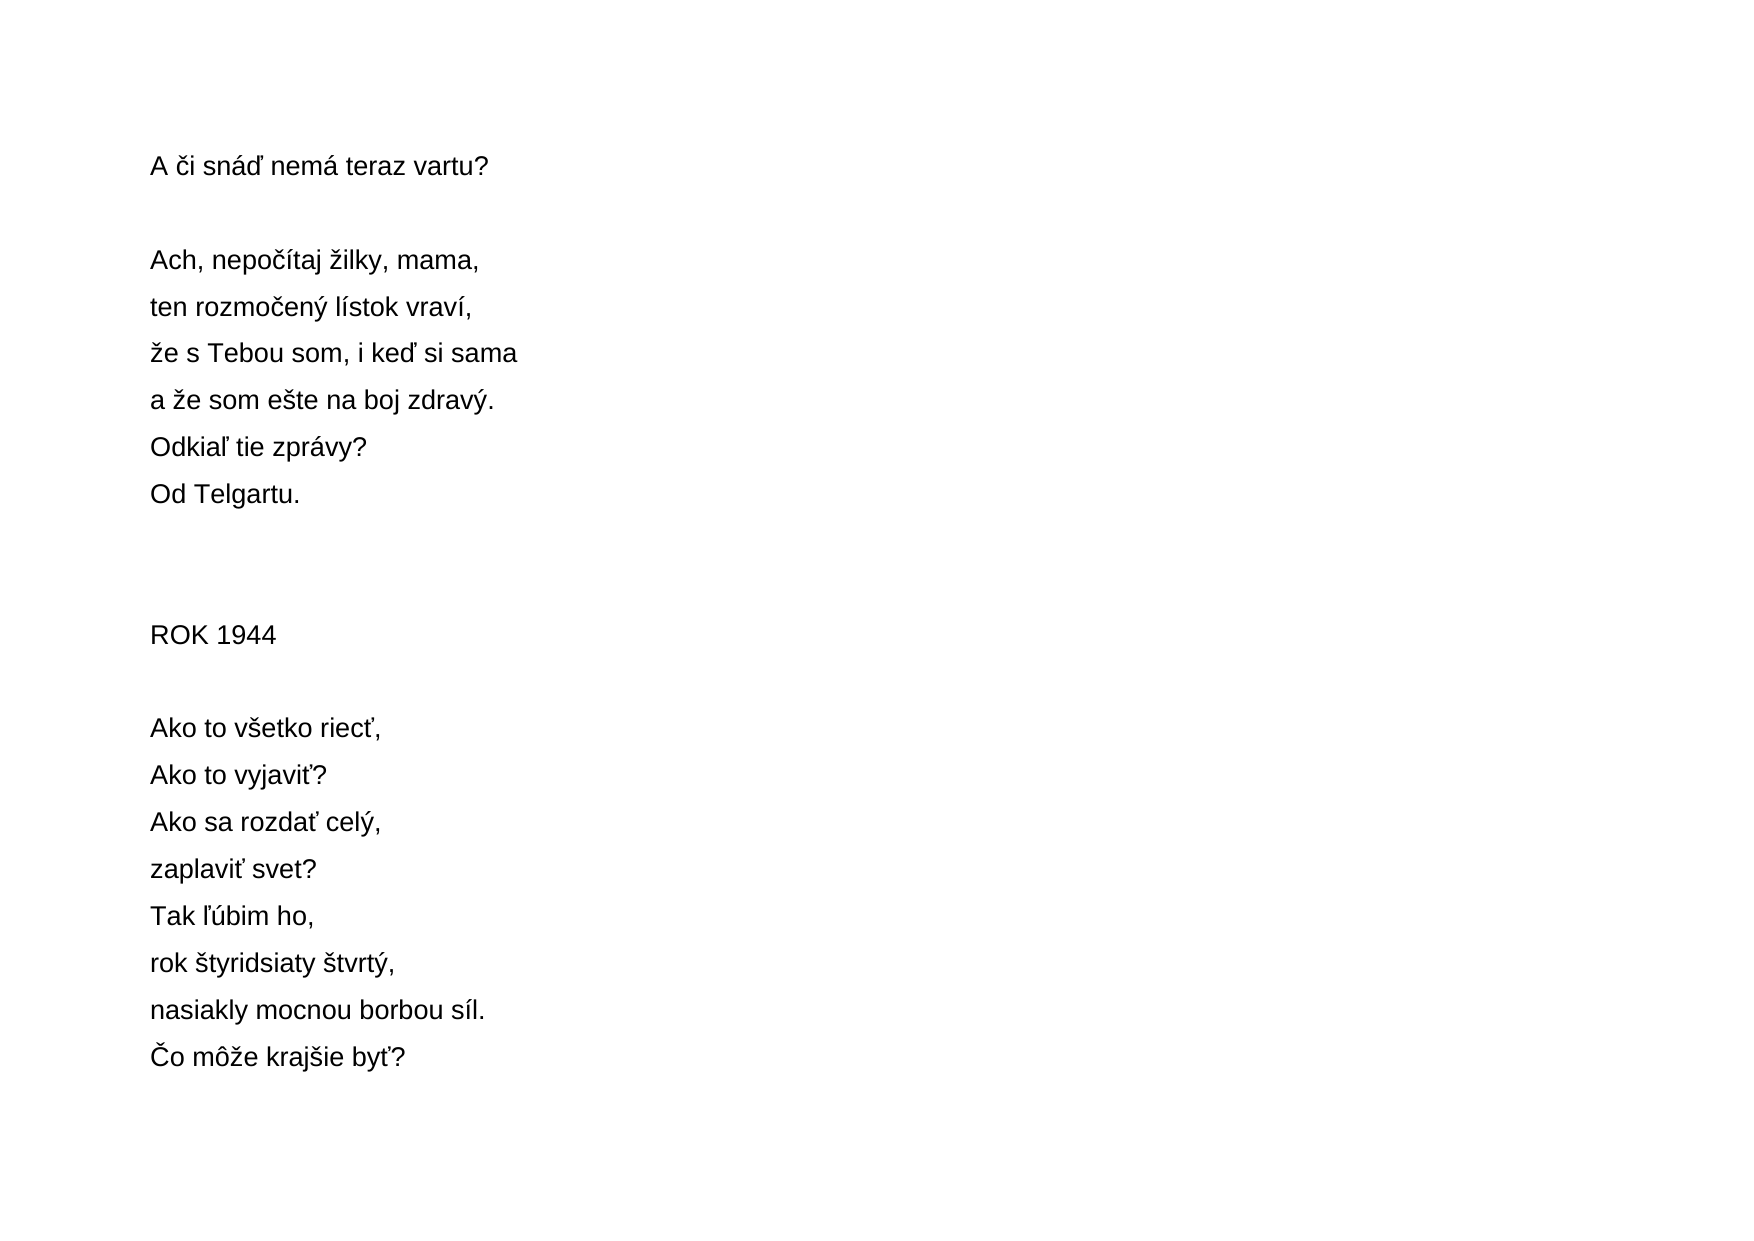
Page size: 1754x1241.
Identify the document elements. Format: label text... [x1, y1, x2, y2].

text Čo môže krajšie byť? [150, 1041, 1237, 1072]
text že s Tebou som, i keď si sama [150, 337, 1237, 369]
text Ako sa rozdať celý, [150, 806, 1237, 837]
text Od Telgartu. [150, 478, 1237, 509]
text Tak ľúbim ho, [150, 900, 1237, 931]
text rok štyridsiaty štvrtý, [150, 947, 1237, 978]
text a že som ešte na boj zdravý. [150, 384, 1237, 416]
text Ako to vyjaviť? [150, 759, 1237, 791]
text Ako to všetko riecť, [150, 712, 1237, 744]
text Odkiaľ tie zprávy? [150, 431, 1237, 462]
text A či snáď nemá teraz vartu? [150, 150, 1237, 181]
text Ach, nepočítaj žilky, mama, [150, 244, 1237, 275]
text zaplaviť svet? [150, 853, 1237, 884]
text nasiakly mocnou borbou síl. [150, 994, 1237, 1025]
text ROK 1944 [150, 619, 1237, 650]
text ten rozmočený lístok vraví, [150, 291, 1237, 322]
